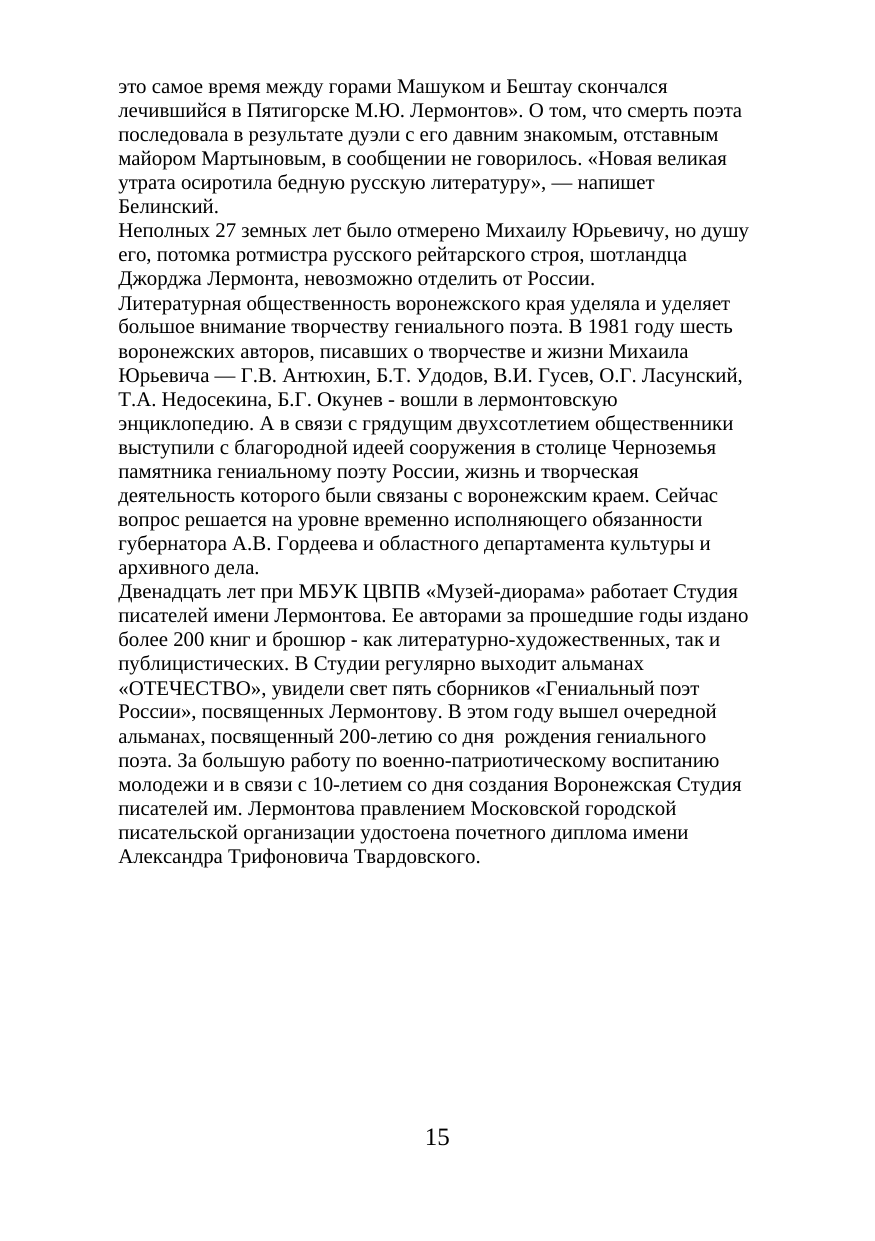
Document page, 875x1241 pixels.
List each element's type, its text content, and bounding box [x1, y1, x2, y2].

text Неполных 27 земных лет было отмерено Михаилу Юрьевичу, но душу его, потомка ротмистра русского рейтарского строя, шотландца Джорджа Лермонта, невозможно отделить от России. [118, 218, 756, 290]
text Двенадцать лет при МБУК ЦВПВ «Музей-диорама» работает Студия писателей имени Лермонтова. Ее авторами за прошедшие годы издано более 200 книг и брошюр - как литературно-художественных, так и публицистических. В Студии регулярно выходит альманах «ОТЕЧЕСТВО», увидели свет пять сборников «Гениальный поэт России», посвященных Лермонтову. В этом году вышел очередной альманах, посвященный 200-летию со дня рождения гениального поэта. За большую работу по военно-патриотическому воспитанию молодежи и в связи с 10-летием со дня создания Воронежская Студия писателей им. Лермонтова правлением Московской городской писательской организации удостоена почетного диплома имени Александра Трифоновича Твардовского. [118, 579, 756, 868]
text это самое время между горами Машуком и Бештау скончался лечившийся в Пятигорске М.Ю. Лермонтов». О том, что смерть поэта последовала в результате дуэли с его давним знакомым, отставным майором Мартыновым, в сообщении не говорилось. «Новая великая утрата осиротила бедную русскую литературу», — напишет Белинский. [118, 74, 756, 218]
text Литературная общественность воронежского края уделяла и уделяет большое внимание творчеству гениального поэта. В 1981 году шесть воронежских авторов, писавших о творчестве и жизни Михаила Юрьевича — Г.В. Антюхин, Б.Т. Удодов, В.И. Гусев, О.Г. Ласунский, Т.А. Недосекина, Б.Г. Окунев - вошли в лермонтовскую энциклопедию. А в связи с грядущим двухсотлетием общественники выступили с благородной идеей сооружения в столице Черноземья памятника гениальному поэту России, жизнь и творческая деятельность которого были связаны с воронежским краем. Сейчас вопрос решается на уровне временно исполняющего обязанности губернатора А.В. Гордеева и областного департамента культуры и архивного дела. [118, 290, 756, 579]
